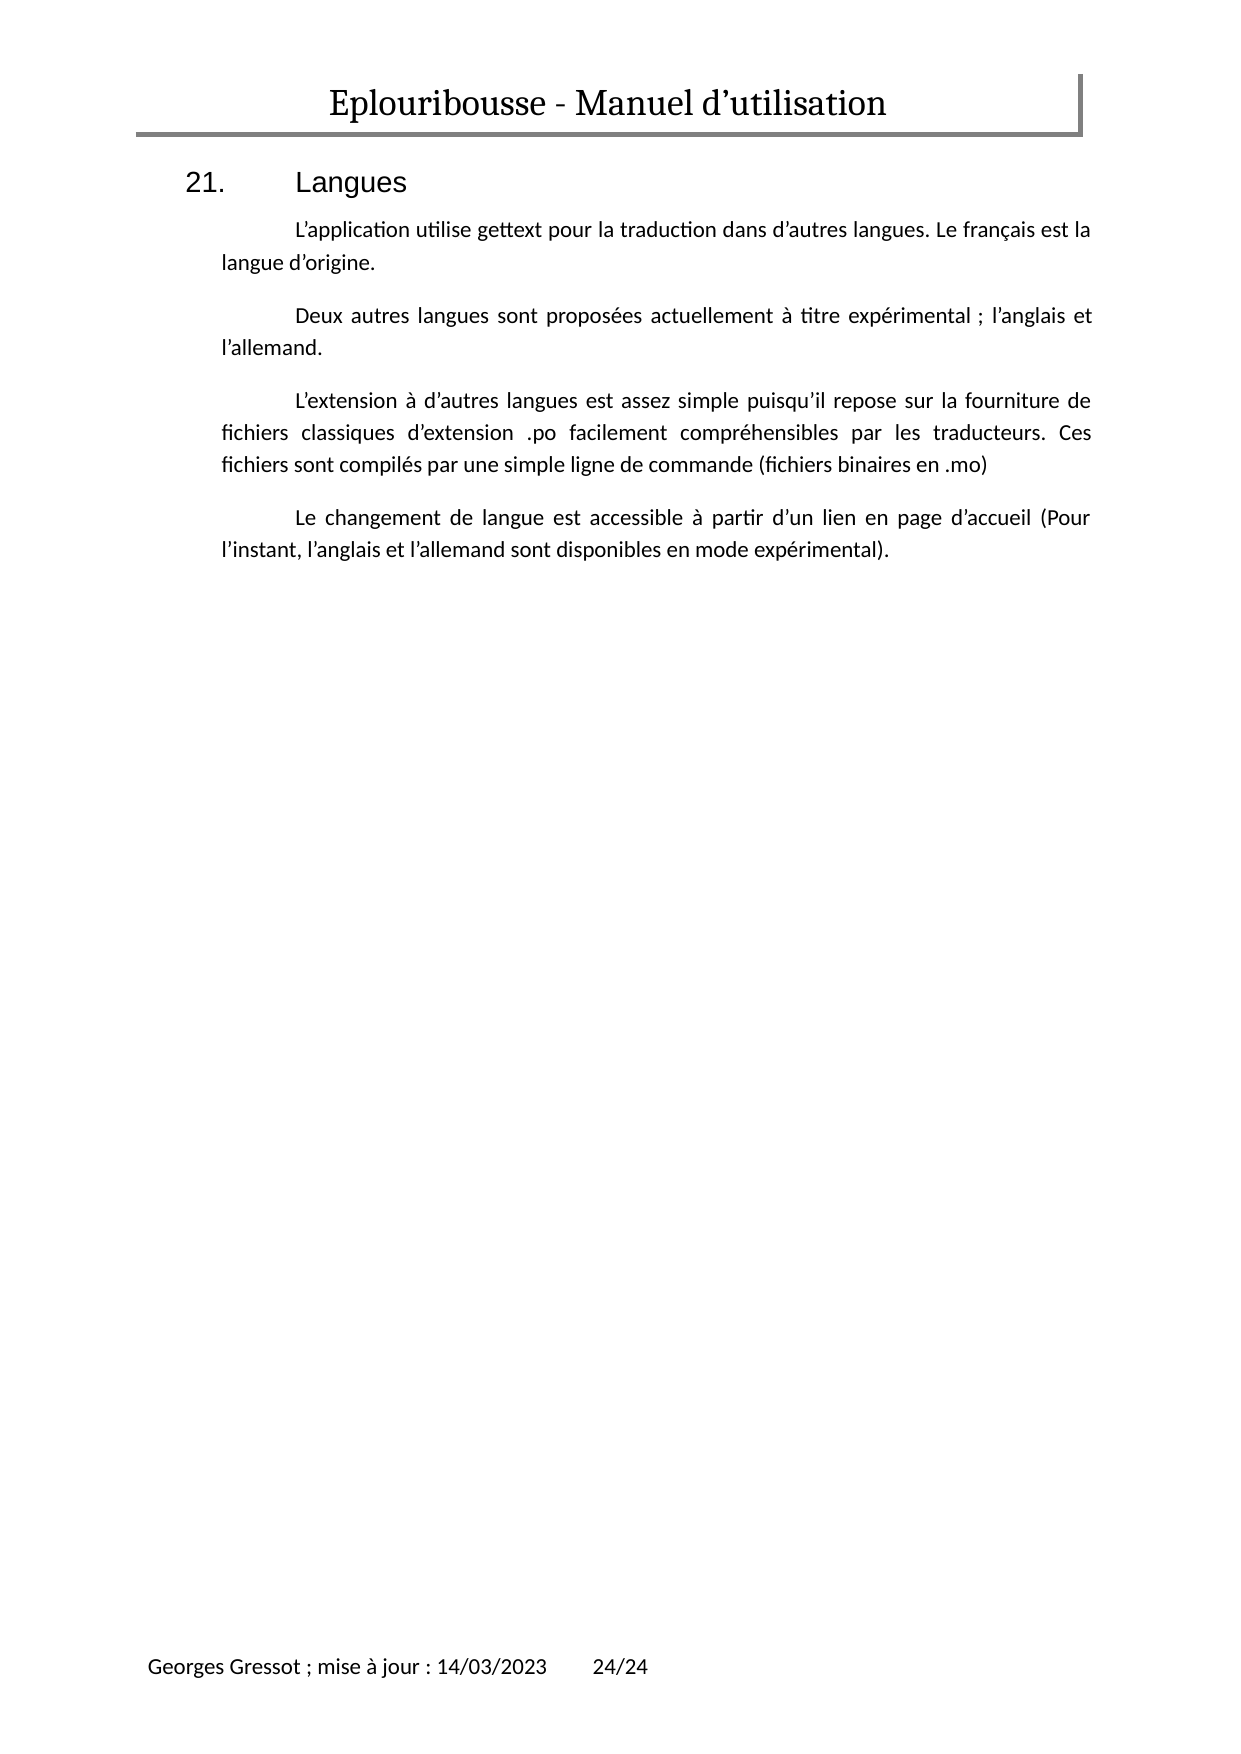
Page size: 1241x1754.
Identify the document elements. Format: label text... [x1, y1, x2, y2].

text Le changement de langue est accessible à partir d’un lien en page d’accueil (Pour l’instant, l’anglais et l’allemand sont disponibles en mode expérimental). [221, 503, 1093, 564]
text L’extension à d’autres langues est assez simple puisqu’il repose sur la fourniture de fichiers classiques d’extension .po facilement compréhensibles par les traducteurs. Ces fichiers sont compilés par une simple ligne de commande (fichiers binaires en .mo) [221, 386, 1093, 478]
text Deux autres langues sont proposées actuellement à titre expérimental ; l’anglais et l’allemand. [221, 301, 1093, 361]
text L’application utilise gettext pour la traduction dans d’autres langues. Le français est la langue d’origine. [221, 216, 1093, 276]
subtitle Langues [185, 164, 1093, 198]
